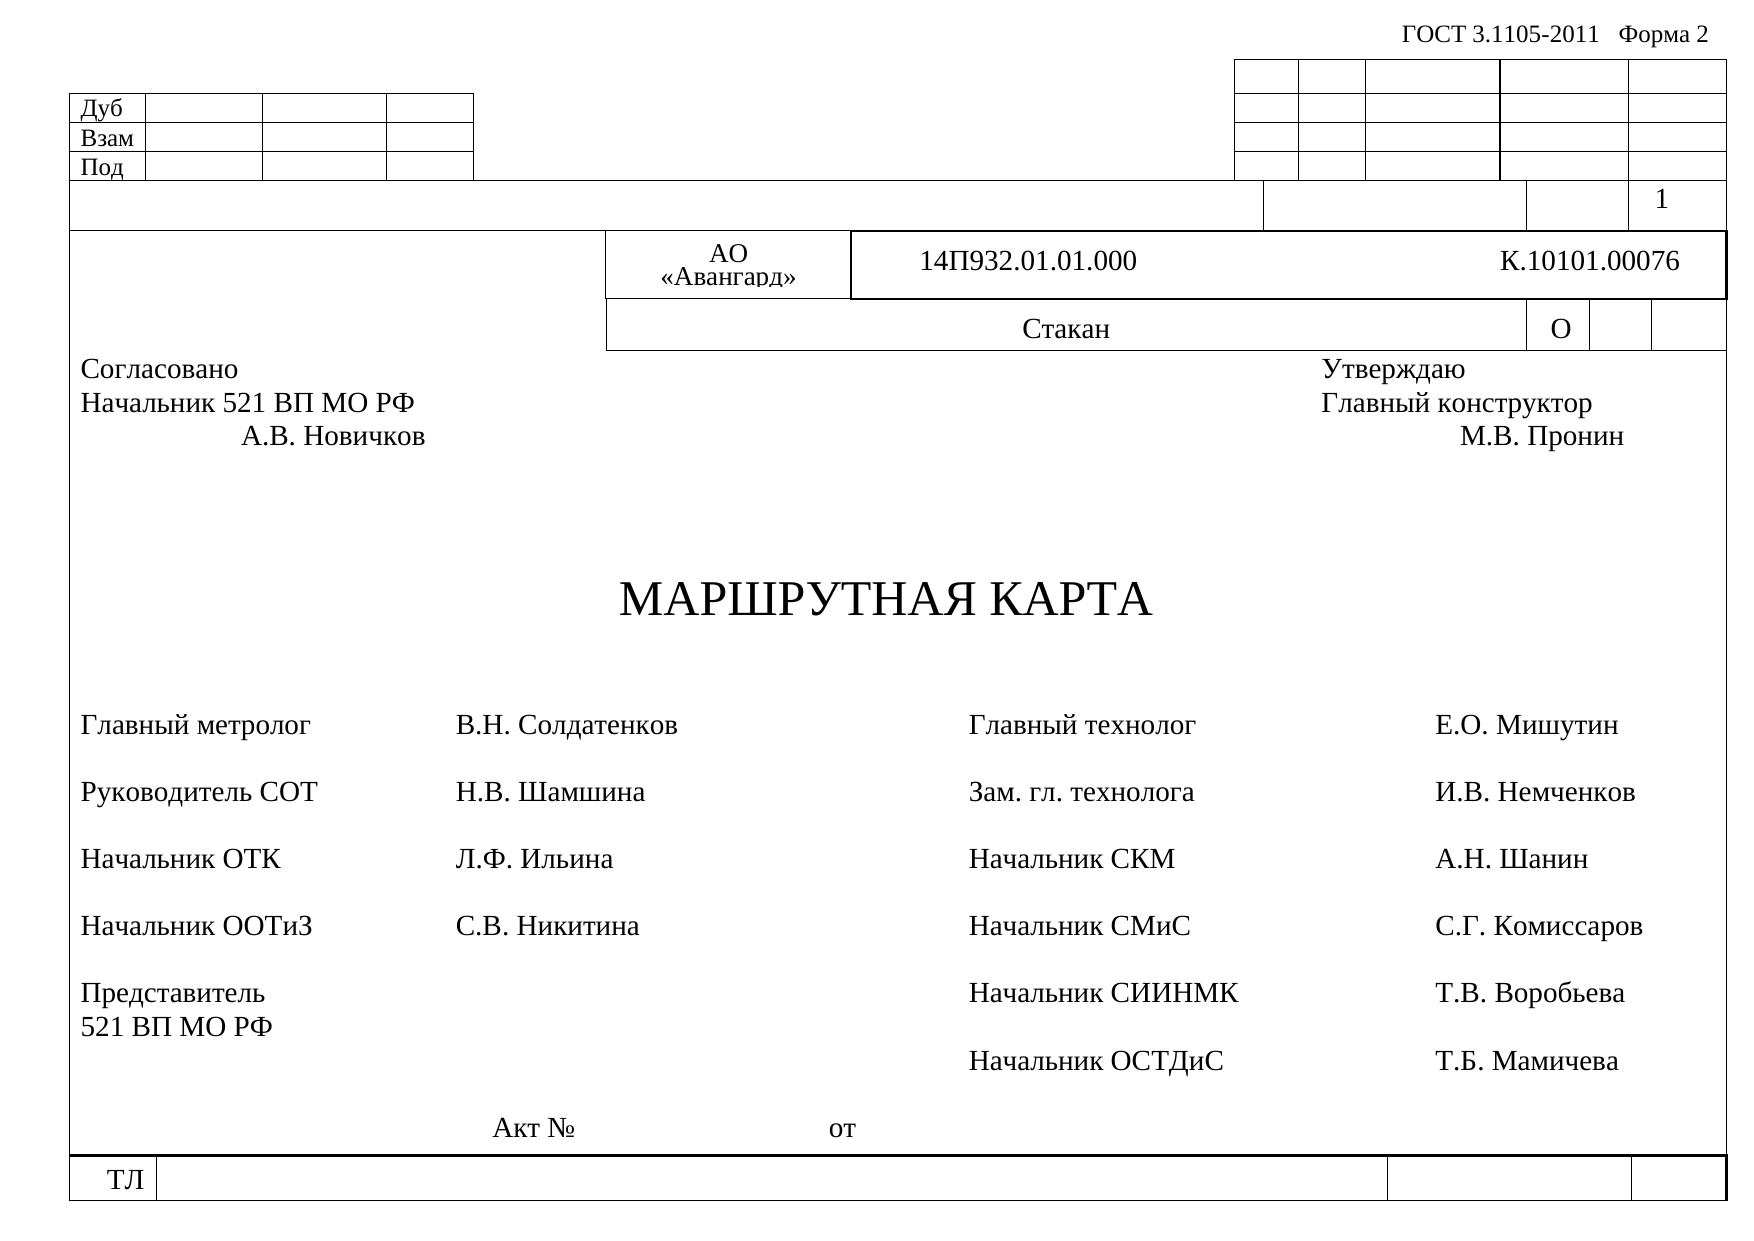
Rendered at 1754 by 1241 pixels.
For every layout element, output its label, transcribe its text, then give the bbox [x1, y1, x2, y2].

table_cell Главный метролог Руководитель СОТ Начальник ОТК Начальник ООТиЗ Представитель 521 ВП МО РФ [70, 707, 330, 1154]
table_cell [263, 152, 386, 180]
table_cell [462, 482, 1310, 525]
table_cell [41, 93, 69, 122]
table_cell [876, 351, 1310, 482]
table_cell [474, 93, 1234, 122]
table_cell [157, 1157, 1387, 1200]
table_cell [387, 94, 473, 122]
table_cell Главный технолог Зам. гл. технолога Начальник СКМ Начальник СМиС Начальник СИИНМК Начальник ОСТДиС [957, 707, 1293, 1154]
table_cell [1388, 1157, 1631, 1200]
table_header [1235, 60, 1298, 92]
table_header [1501, 60, 1628, 92]
table_cell В.Н. Солдатенков Н.В. Шамшина Л.Ф. Ильина С.В. Никитина Акт № [444, 707, 722, 1154]
table_cell [1299, 94, 1365, 122]
table_cell [1501, 152, 1628, 180]
table_cell [41, 151, 69, 180]
table_cell [1632, 1157, 1725, 1200]
table_cell [1235, 152, 1298, 180]
table_cell К.10101.00076 [1453, 232, 1725, 298]
table_cell [474, 122, 1234, 151]
table_cell ТЛ [70, 1157, 156, 1200]
table_cell [41, 122, 69, 151]
table_cell Утверждаю Главный конструктор М.В. Пронин [1310, 351, 1726, 576]
table_cell [1501, 94, 1628, 122]
table_cell [70, 181, 1263, 230]
table_cell [387, 123, 473, 151]
table_cell [462, 525, 1310, 568]
table_header [1366, 60, 1499, 92]
table_cell [1310, 576, 1436, 707]
table_cell [474, 151, 1234, 180]
table_cell [330, 707, 444, 1154]
table_cell [1366, 123, 1499, 151]
table_cell [1205, 232, 1453, 298]
table_cell [1235, 123, 1298, 151]
table_cell [462, 350, 876, 482]
table_cell [41, 298, 69, 350]
table_cell [1629, 94, 1726, 122]
table_cell [41, 568, 69, 576]
table_cell Стакан [607, 299, 1526, 350]
table_cell [41, 1154, 69, 1200]
table_cell [1436, 576, 1726, 707]
table_cell [1501, 123, 1628, 151]
table_cell [70, 231, 606, 350]
table_cell [387, 152, 473, 180]
table_cell от [723, 707, 957, 1154]
table_cell Взам. [70, 123, 145, 151]
table_cell [41, 576, 69, 707]
table_cell Согласовано Начальник 521 ВП МО РФ А.В. Новичков [70, 350, 462, 576]
table_cell [263, 123, 386, 151]
table_cell [263, 94, 386, 122]
table_cell [146, 94, 262, 122]
table_cell [41, 180, 69, 230]
table_cell 14П932.01.01.000 [852, 232, 1205, 298]
table_cell 1 [1629, 181, 1726, 230]
table_cell [1629, 123, 1726, 151]
table_cell Е.О. Мишутин И.В. Немченков А.Н. Шанин С.Г. Комиссаров Т.В. Воробьева Т.Б. Мамичева [1424, 707, 1726, 1154]
table_cell [1293, 707, 1424, 1154]
table_cell [41, 350, 69, 482]
table_header [1299, 60, 1365, 92]
table_cell [1652, 300, 1726, 350]
table_cell АО «Авангард» [606, 231, 850, 298]
table_cell МАРШРУТНАЯ КАРТА [462, 568, 1310, 707]
table_cell [1264, 181, 1526, 230]
table_cell [41, 482, 69, 525]
table_cell О [1527, 300, 1589, 350]
table_cell [1299, 123, 1365, 151]
table_cell [146, 123, 262, 151]
table_cell Дубл. [70, 94, 145, 122]
table_cell [1366, 152, 1499, 180]
table_cell [41, 230, 69, 298]
table_cell [1590, 300, 1651, 350]
table_cell [41, 525, 69, 568]
table_cell [70, 576, 315, 707]
table_cell [315, 576, 462, 707]
table_cell [146, 152, 262, 180]
table_cell [41, 707, 69, 1154]
table_cell [1629, 152, 1726, 180]
table_cell Подл. [70, 152, 145, 180]
table_cell [1235, 94, 1298, 122]
table_header [474, 59, 1234, 92]
table_cell [1299, 152, 1365, 180]
table_header [41, 59, 69, 92]
table_header [1629, 60, 1726, 92]
table_header [69, 59, 474, 92]
table_cell [1366, 94, 1499, 122]
table_cell [1527, 181, 1628, 230]
